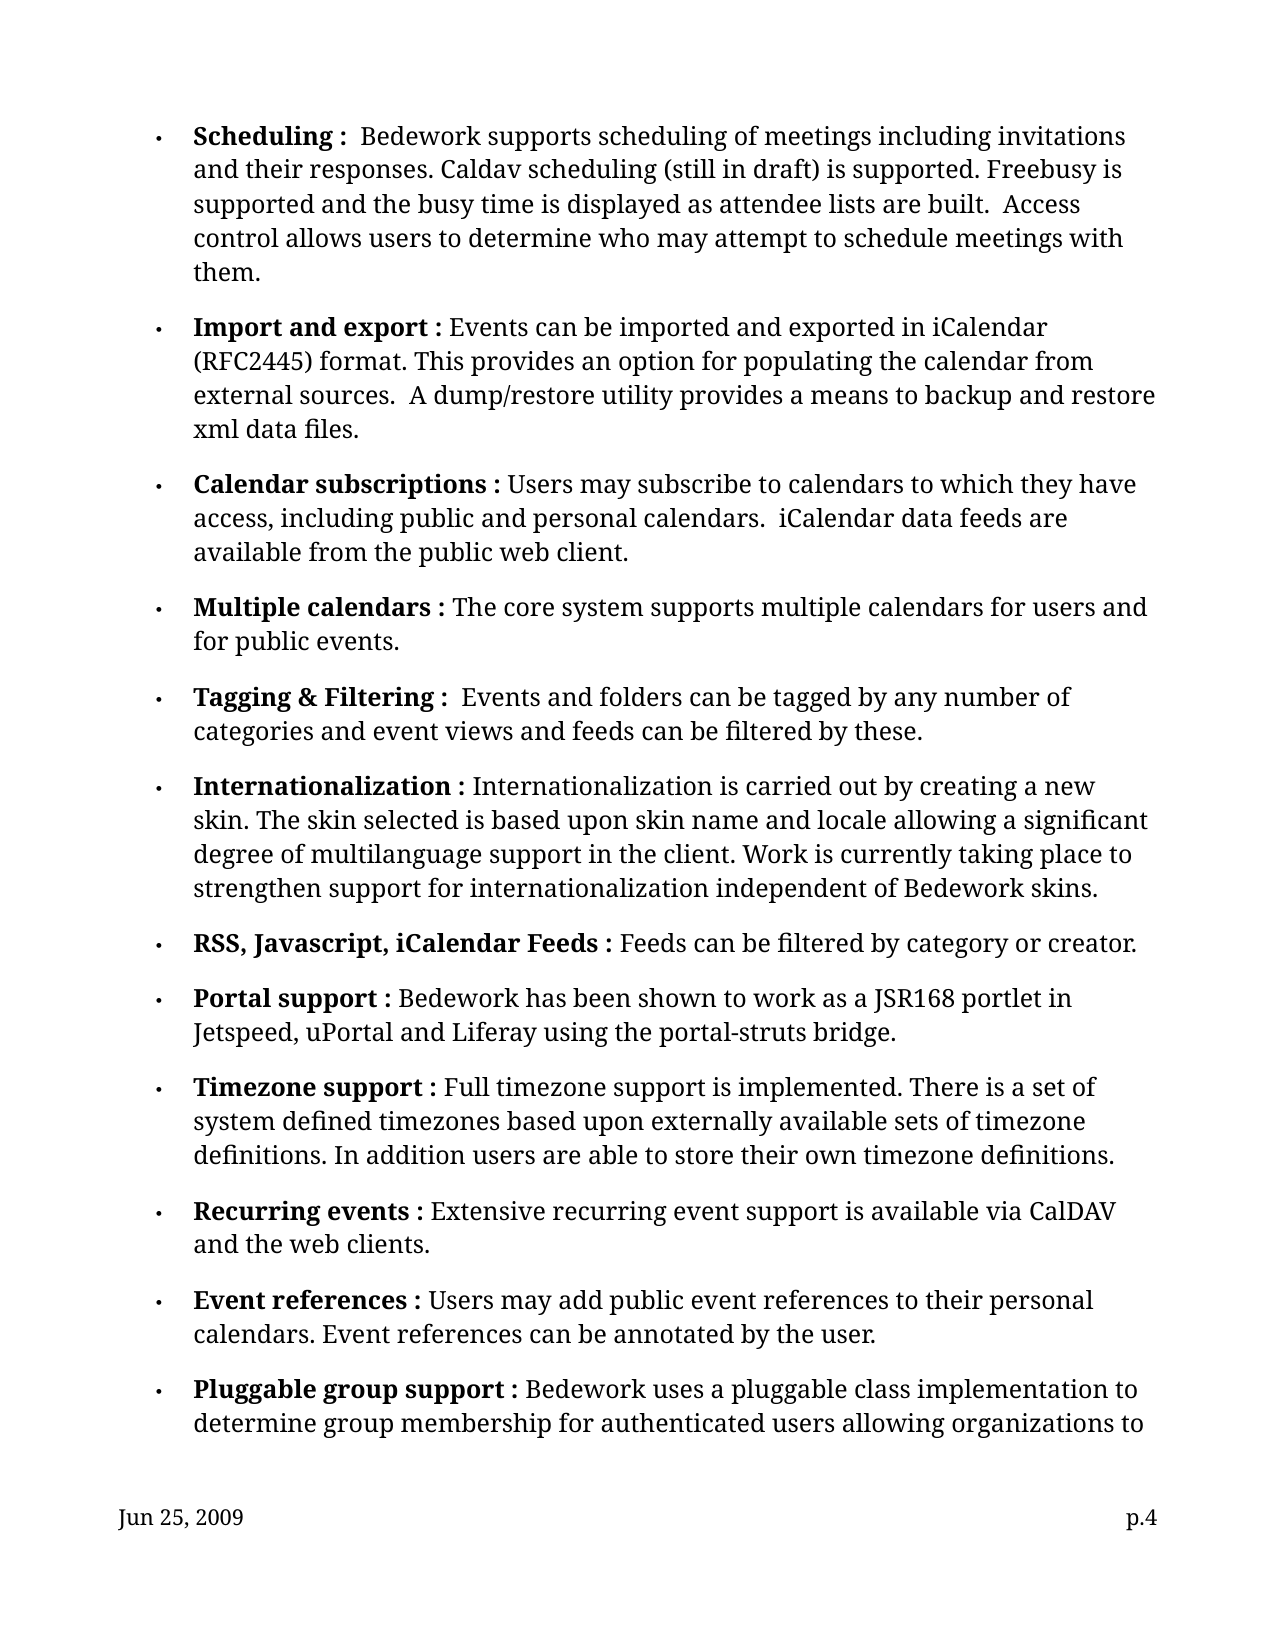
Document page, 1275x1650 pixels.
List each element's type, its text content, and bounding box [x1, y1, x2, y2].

list Internationalization : Internationalization is carried out by creating a new skin. The skin selected is based upon skin name and locale allowing a significant degree of multilanguage support in the client. Work is currently taking place to strengthen support for internationalization independent of Bedework skins. [156, 768, 1157, 904]
list Event references : Users may add public event references to their personal calendars. Event references can be annotated by the user. [156, 1282, 1157, 1350]
list Calendar subscriptions : Users may subscribe to calendars to which they have access, including public and personal calendars. iCalendar data feeds are available from the public web client. [156, 467, 1157, 569]
list Pluggable group support : Bedework uses a pluggable class implementation to determine group membership for authenticated users allowing organizations to [156, 1371, 1157, 1439]
list Portal support : Bedework has been shown to work as a JSR168 portlet in Jetspeed, uPortal and Liferay using the portal-struts bridge. [156, 981, 1157, 1049]
list Tagging & Filtering : Events and folders can be tagged by any number of categories and event views and feeds can be filtered by these. [156, 679, 1157, 747]
list Timezone support : Full timezone support is implemented. There is a set of system defined timezones based upon externally available sets of timezone definitions. In addition users are able to store their own timezone definitions. [156, 1070, 1157, 1172]
list Multiple calendars : The core system supports multiple calendars for users and for public events. [156, 590, 1157, 658]
list RSS, Javascript, iCalendar Feeds : Feeds can be filtered by category or creator. [156, 926, 1157, 960]
list Import and export : Events can be imported and exported in iCalendar (RFC2445) format. This provides an option for populating the calendar from external sources. A dump/restore utility provides a means to backup and restore xml data files. [156, 309, 1157, 446]
list Scheduling : Bedework supports scheduling of meetings including invitations and their responses. Caldav scheduling (still in draft) is supported. Freebusy is supported and the busy time is displayed as attendee lists are built. Access control allows users to determine who may attempt to schedule meetings with them. [156, 118, 1157, 288]
list Recurring events : Extensive recurring event support is available via CalDAV and the web clients. [156, 1193, 1157, 1261]
